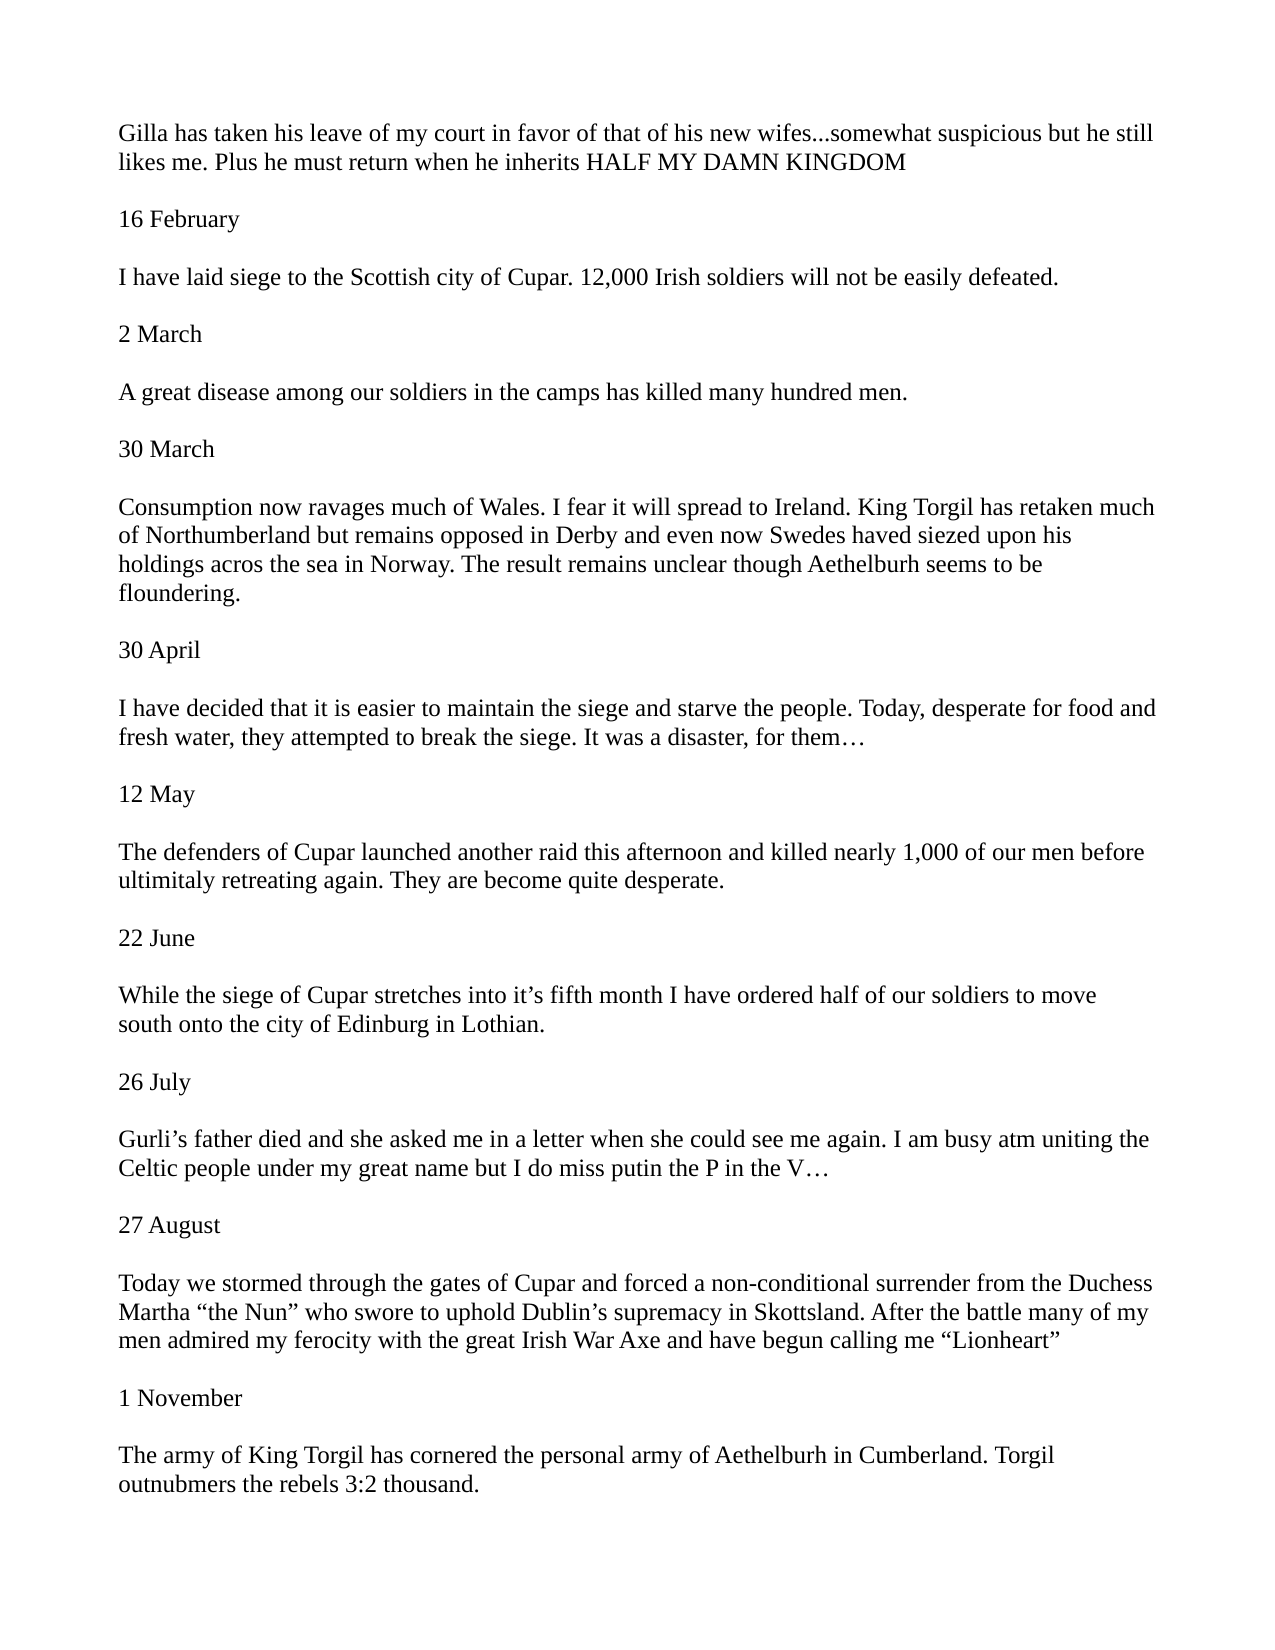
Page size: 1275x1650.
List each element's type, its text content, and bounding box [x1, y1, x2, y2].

text 12 May [118, 779, 1157, 808]
text Gurli’s father died and she asked me in a letter when she could see me again. I am busy atm uniting the Celtic people under my great name but I do miss putin the P in the V… [118, 1124, 1157, 1182]
text The defenders of Cupar launched another raid this afternoon and killed nearly 1,000 of our men before ultimitaly retreating again. They are become quite desperate. [118, 837, 1157, 894]
text The army of King Torgil has cornered the personal army of Aethelburh in Cumberland. Torgil outnubmers the rebels 3:2 thousand. [118, 1441, 1157, 1498]
text 26 July [118, 1067, 1157, 1096]
text 27 August [118, 1211, 1157, 1239]
text 1 November [118, 1383, 1157, 1412]
text Gilla has taken his leave of my court in favor of that of his new wifes...somewhat suspicious but he still likes me. Plus he must return when he inherits HALF MY DAMN KINGDOM [118, 118, 1157, 176]
text A great disease among our soldiers in the camps has killed many hundred men. [118, 377, 1157, 406]
text Today we stormed through the gates of Cupar and forced a non-conditional surrender from the Duchess Martha “the Nun” who swore to uphold Dublin’s supremacy in Skottsland. After the battle many of my men admired my ferocity with the great Irish War Axe and have begun calling me “Lionheart” [118, 1268, 1157, 1354]
text 22 June [118, 923, 1157, 952]
text 30 March [118, 434, 1157, 463]
text 30 April [118, 636, 1157, 664]
text 16 February [118, 204, 1157, 233]
text While the siege of Cupar stretches into it’s fifth month I have ordered half of our soldiers to move south onto the city of Edinburg in Lothian. [118, 981, 1157, 1038]
text Consumption now ravages much of Wales. I fear it will spread to Ireland. King Torgil has retaken much of Northumberland but remains opposed in Derby and even now Swedes haved siezed upon his holdings acros the sea in Norway. The result remains unclear though Aethelburh seems to be floundering. [118, 492, 1157, 607]
text 2 March [118, 319, 1157, 348]
text I have decided that it is easier to maintain the siege and starve the people. Today, desperate for food and fresh water, they attempted to break the siege. It was a disaster, for them… [118, 693, 1157, 751]
text I have laid siege to the Scottish city of Cupar. 12,000 Irish soldiers will not be easily defeated. [118, 262, 1157, 291]
